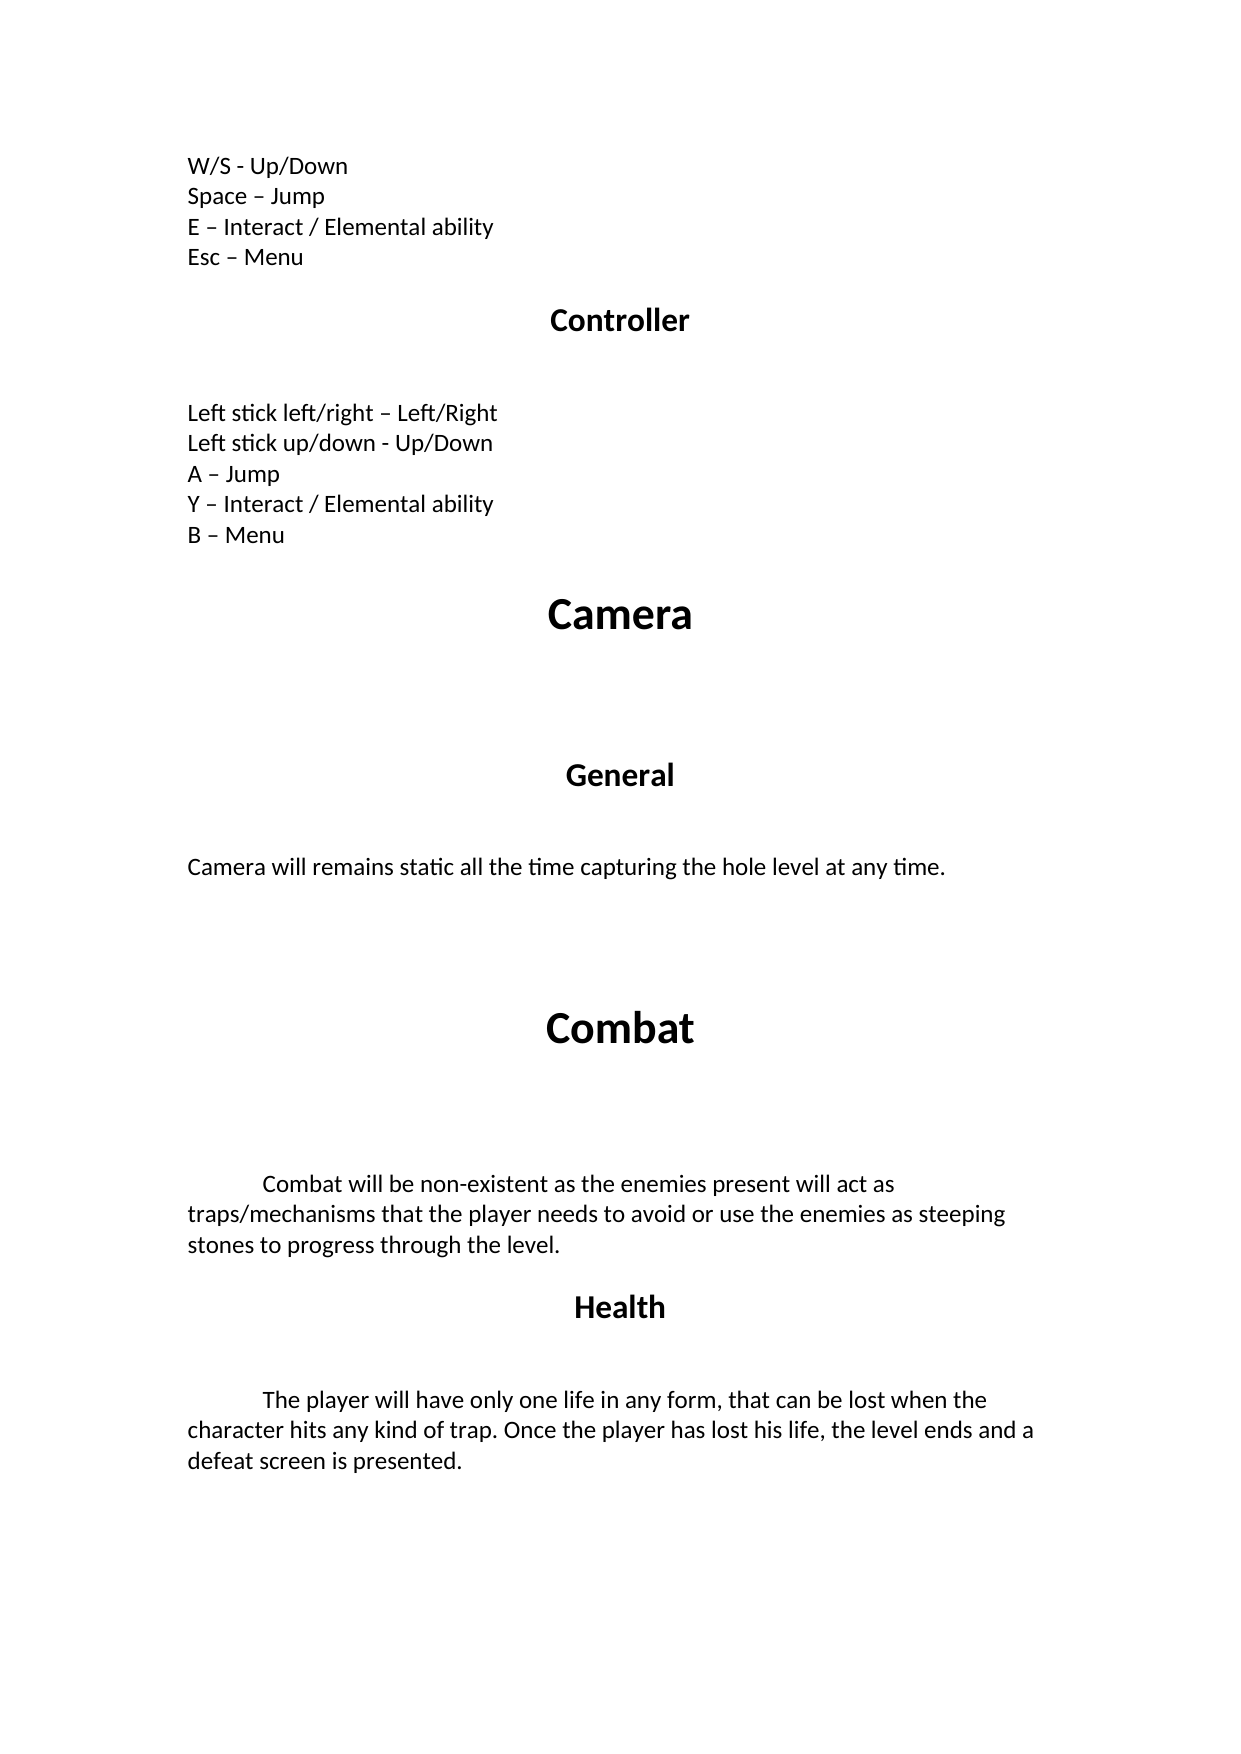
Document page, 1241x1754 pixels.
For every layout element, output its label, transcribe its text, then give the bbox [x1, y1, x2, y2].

text Esc – Menu [187, 242, 1053, 272]
text Combat will be non-existent as the enemies present will act as traps/mechanisms that the player needs to avoid or use the enemies as steeping stones to progress through the level. [187, 1168, 1053, 1259]
subtitle Camera [187, 585, 1053, 641]
text Left stick up/down - Up/Down [187, 427, 1053, 458]
text B – Menu [187, 519, 1053, 549]
text Left stick left/right – Left/Right [187, 397, 1053, 427]
subtitle Health [187, 1286, 1053, 1327]
text A – Jump [187, 458, 1053, 488]
text W/S - Up/Down [187, 150, 1053, 181]
subtitle Controller [187, 299, 1053, 340]
text Y – Interact / Elemental ability [187, 488, 1053, 519]
subtitle Combat [187, 999, 1053, 1054]
subtitle General [187, 754, 1053, 794]
text E – Interact / Elemental ability [187, 211, 1053, 242]
text Space – Jump [187, 181, 1053, 211]
text Camera will remains static all the time capturing the hole level at any time. [187, 851, 1053, 882]
text The player will have only one life in any form, that can be lost when the character hits any kind of trap. Once the player has lost his life, the level ends and a defeat screen is presented. [187, 1384, 1053, 1476]
